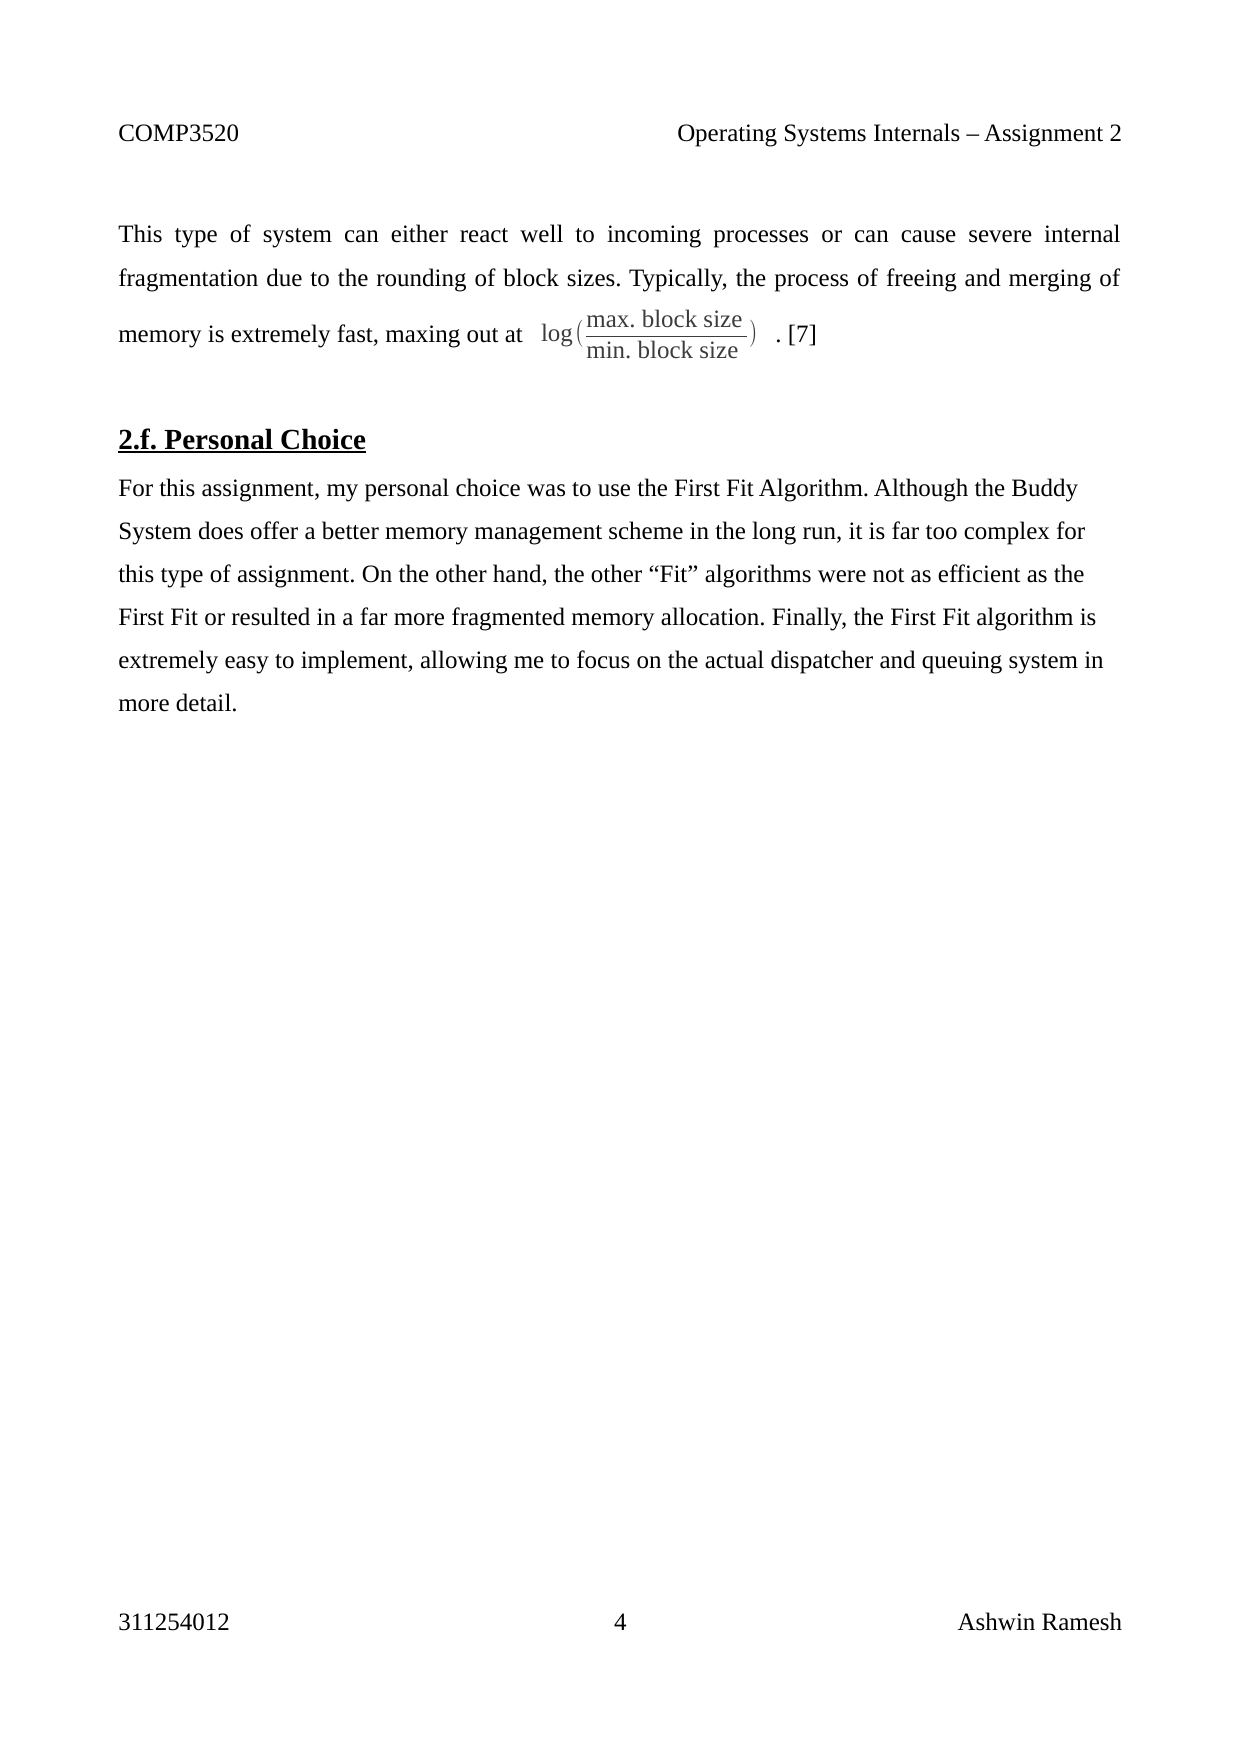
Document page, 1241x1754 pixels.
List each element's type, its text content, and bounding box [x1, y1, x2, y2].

text This type of system can either react well to incoming processes or can cause severe internal fragmentation due to the rounding of block sizes. Typically, the process of freeing and merging of memory is extremely fast, maxing out at. [7] [118, 219, 1122, 365]
text 2.f. Personal Choice [118, 422, 1122, 456]
text For this assignment, my personal choice was to use the First Fit Algorithm. Although the Buddy System does offer a better memory management scheme in the long run, it is far too complex for this type of assignment. On the other hand, the other “Fit” algorithms were not as efficient as the First Fit or resulted in a far more fragmented memory allocation. Finally, the First Fit algorithm is extremely easy to implement, allowing me to focus on the actual dispatcher and queuing system in more detail. [118, 473, 1122, 717]
